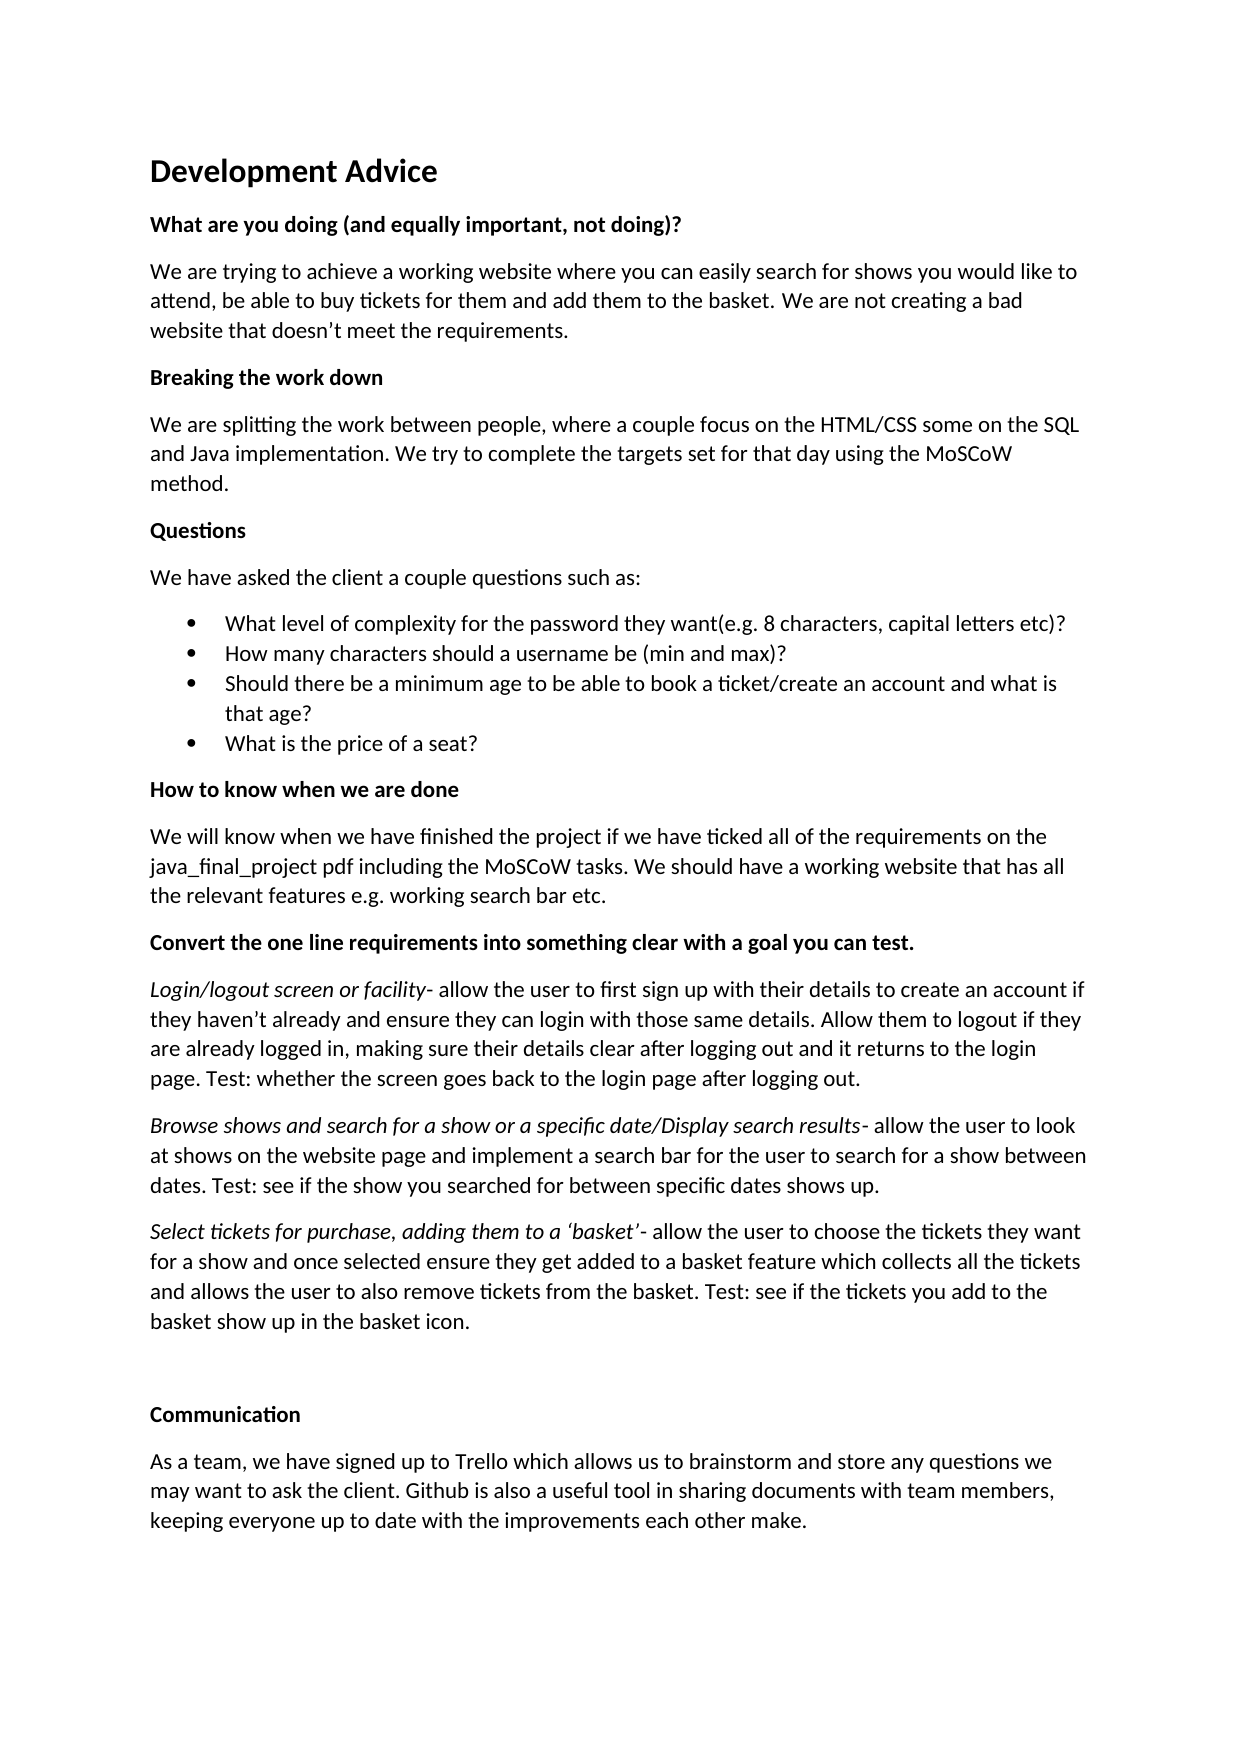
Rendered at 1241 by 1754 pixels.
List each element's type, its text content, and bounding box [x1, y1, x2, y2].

text Browse shows and search for a show or a specific date/Display search results- allow the user to look at shows on the website page and implement a search bar for the user to search for a show between dates. Test: see if the show you searched for between specific dates shows up. [150, 1111, 1090, 1199]
text As a team, we have signed up to Trello which allows us to brainstorm and store any questions we may want to ask the client. Github is also a useful tool in sharing documents with team members, keeping everyone up to date with the improvements each other make. [150, 1447, 1090, 1534]
text Communication [150, 1400, 1090, 1428]
text What are you doing (and equally important, not doing)? [150, 210, 1090, 238]
text Breaking the work down [150, 363, 1090, 391]
list Should there be a minimum age to be able to book a ticket/create an account and what is that age? [187, 669, 1090, 727]
text We are splitting the work between people, where a couple focus on the HTML/CSS some on the SQL and Java implementation. We try to complete the targets set for that day using the MoSCoW method. [150, 410, 1090, 497]
list How many characters should a username be (min and max)? [187, 639, 1090, 667]
text We are trying to achieve a working website where you can easily search for shows you would like to attend, be able to buy tickets for them and add them to the basket. We are not creating a bad website that doesn’t meet the requirements. [150, 257, 1090, 344]
text We will know when we have finished the project if we have ticked all of the requirements on the java_final_project pdf including the MoSCoW tasks. We should have a working website that has all the relevant features e.g. working search bar etc. [150, 822, 1090, 910]
text We have asked the client a couple questions such as: [150, 563, 1090, 591]
text How to know when we are done [150, 775, 1090, 803]
text Select tickets for purchase, adding them to a ‘basket’- allow the user to choose the tickets they want for a show and once selected ensure they get added to a basket feature which collects all the tickets and allows the user to also remove tickets from the basket. Test: see if the tickets you add to the basket show up in the basket icon. [150, 1217, 1090, 1335]
text Questions [150, 516, 1090, 544]
list What is the price of a seat? [187, 729, 1090, 757]
text Development Advice [150, 150, 1090, 191]
list What level of complexity for the password they want(e.g. 8 characters, capital letters etc)? [187, 609, 1090, 637]
text Convert the one line requirements into something clear with a goal you can test. [150, 928, 1090, 956]
text Login/logout screen or facility- allow the user to first sign up with their details to create an account if they haven’t already and ensure they can login with those same details. Allow them to logout if they are already logged in, making sure their details clear after logging out and it returns to the login page. Test: whether the screen goes back to the login page after logging out. [150, 975, 1090, 1092]
